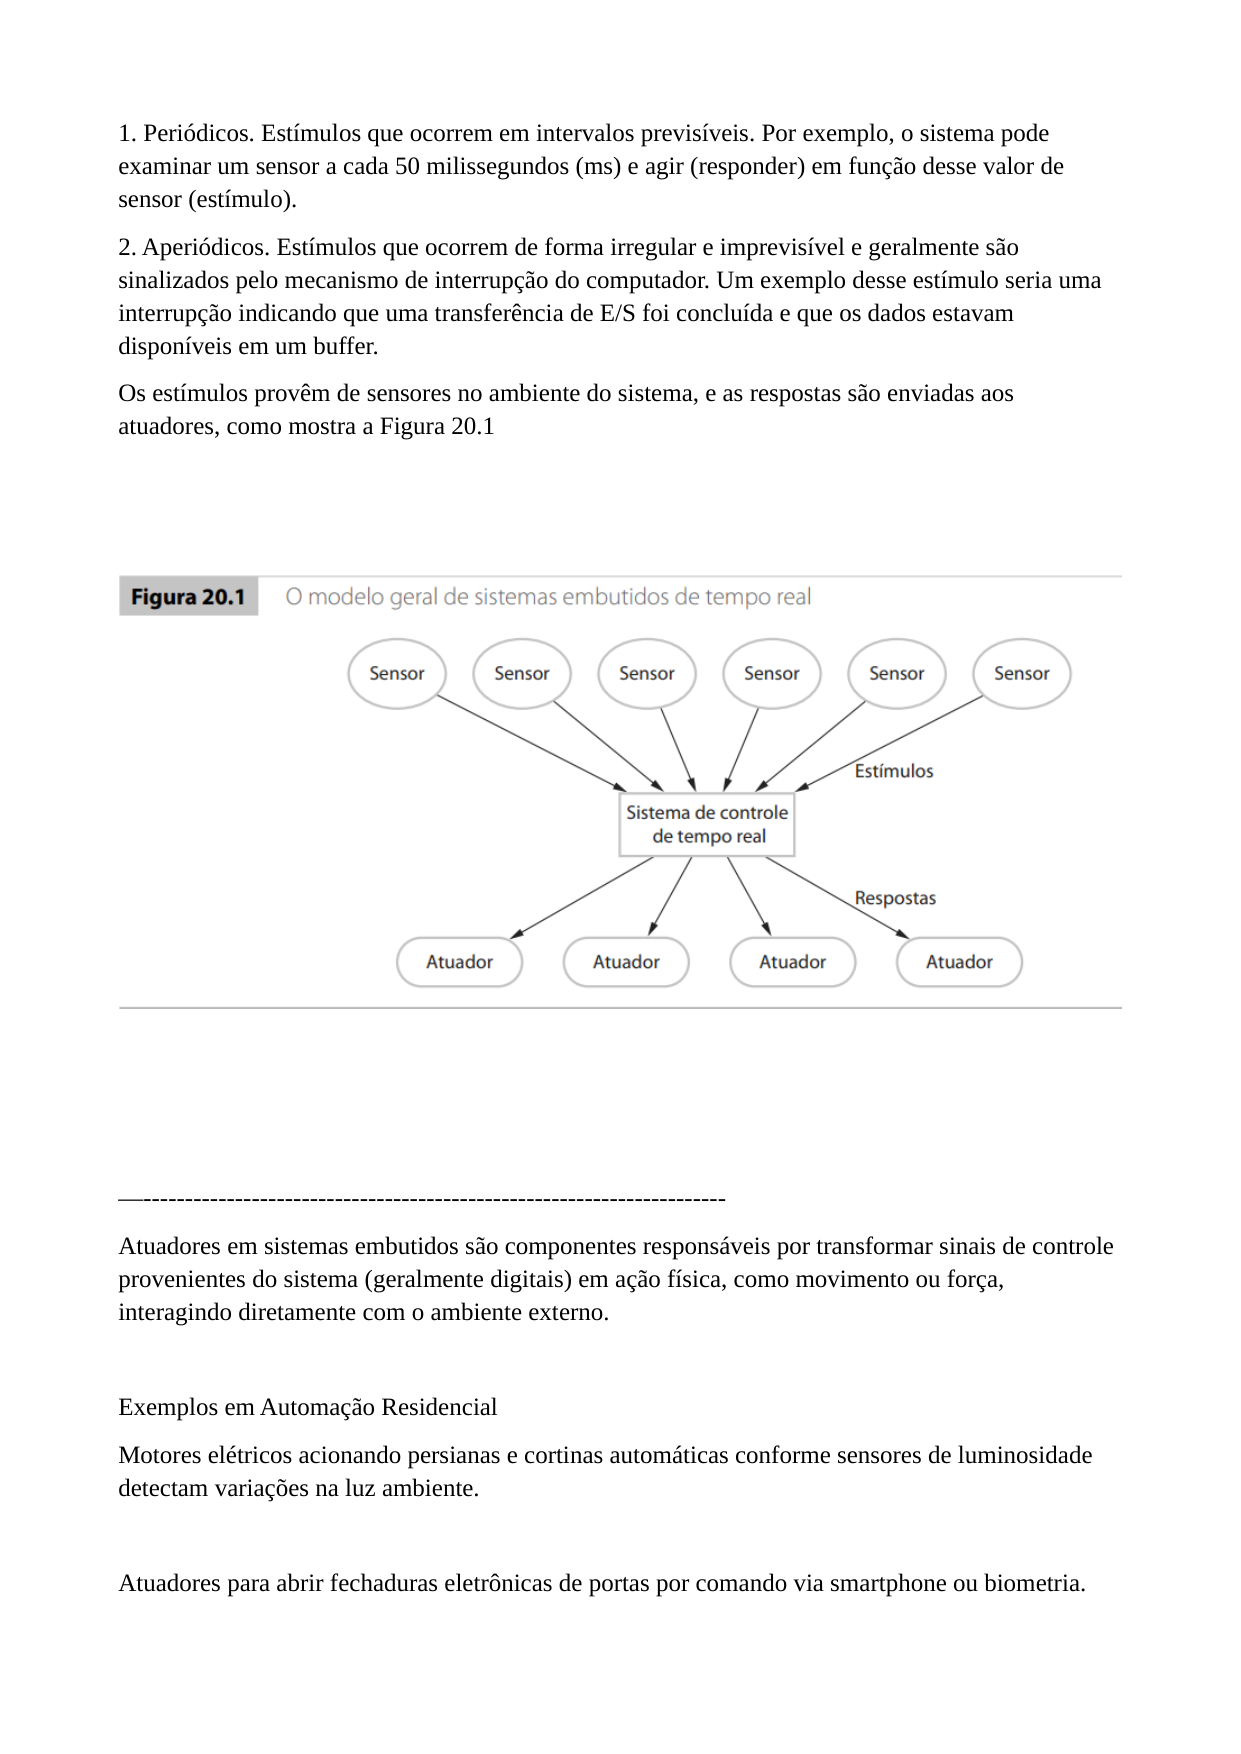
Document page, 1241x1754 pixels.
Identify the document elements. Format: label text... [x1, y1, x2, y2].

text Atuadores em sistemas embutidos são componentes responsáveis por transformar sinais de controle provenientes do sistema (geralmente digitais) em ação física, como movimento ou força, interagindo diretamente com o ambiente externo. [118, 1231, 1122, 1326]
text 2. Aperiódicos. Estímulos que ocorrem de forma irregular e imprevisível e geralmente são sinalizados pelo mecanismo de interrupção do computador. Um exemplo desse estímulo seria uma interrupção indicando que uma transferência de E/S foi concluída e que os dados estavam disponíveis em um buffer. [118, 232, 1122, 359]
text —---------------------------------------------------------------------- [118, 1183, 1122, 1212]
text Motores elétricos acionando persianas e cortinas automáticas conforme sensores de luminosidade detectam variações na luz ambiente.​ [118, 1440, 1122, 1502]
text Os estímulos provêm de sensores no ambiente do sistema, e as respostas são enviadas aos atuadores, como mostra a Figura 20.1 [118, 378, 1122, 440]
text 1. Periódicos. Estímulos que ocorrem em intervalos previsíveis. Por exemplo, o sistema pode examinar um sensor a cada 50 milissegundos (ms) e agir (responder) em função desse valor de sensor (estímulo). [118, 118, 1122, 213]
picture [118, 574, 1123, 1011]
text Exemplos em Automação Residencial [118, 1392, 1122, 1421]
text Atuadores para abrir fechaduras eletrônicas de portas por comando via smartphone ou biometria.​ [118, 1568, 1122, 1597]
